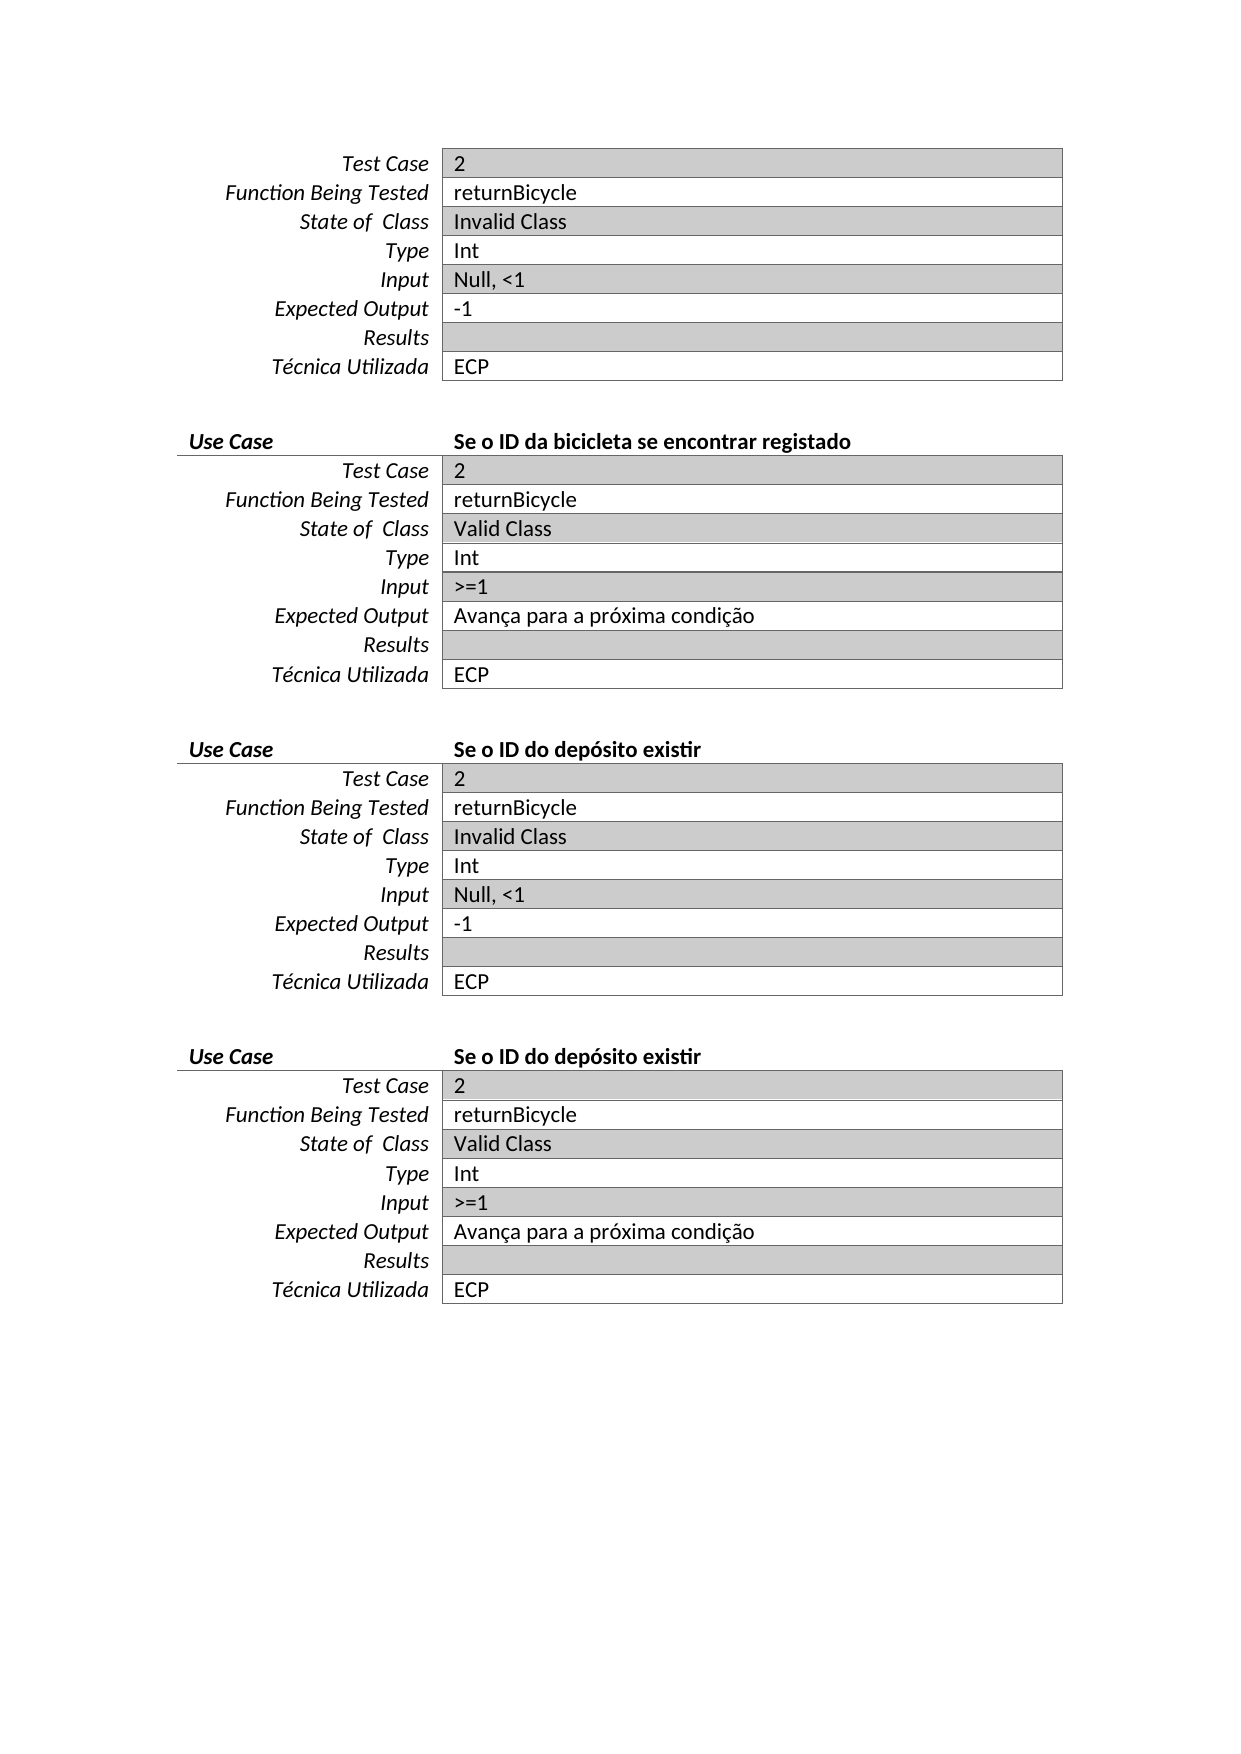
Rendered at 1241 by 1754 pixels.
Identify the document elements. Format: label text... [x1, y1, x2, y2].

table_cell 2 [443, 764, 1062, 792]
table_cell Type [177, 543, 442, 571]
table_cell >=1 [443, 573, 1062, 601]
table_cell Test Case [177, 1071, 442, 1099]
table_cell returnBicycle [443, 793, 1062, 821]
table_cell Técnica Utilizada [177, 351, 442, 380]
table_cell Type [177, 235, 442, 264]
table_header Se o ID da bicicleta se encontrar registado [443, 427, 1062, 455]
table_cell Type [177, 850, 442, 879]
table_cell ECP [443, 1275, 1062, 1303]
table_cell 2 [443, 1071, 1062, 1099]
table_header Use Case [177, 1043, 442, 1070]
table_cell Int [443, 544, 1062, 571]
table_cell ECP [443, 352, 1062, 380]
table_cell [443, 631, 1062, 659]
table_cell Test Case [177, 764, 442, 792]
table_cell Int [443, 1159, 1062, 1187]
table_cell [443, 323, 1062, 351]
table_cell -1 [443, 294, 1062, 322]
table_cell Expected Output [177, 908, 442, 937]
table_header Use Case [177, 427, 442, 455]
table_cell [443, 938, 1062, 966]
table_cell ECP [443, 660, 1062, 688]
table_cell Results [177, 1245, 442, 1274]
table_cell Valid Class [443, 1130, 1062, 1158]
table_cell 2 [443, 149, 1062, 177]
table_cell Input [177, 1187, 442, 1216]
table_cell Invalid Class [443, 207, 1062, 235]
table_cell State of Class [177, 821, 442, 850]
table_cell >=1 [443, 1188, 1062, 1216]
table_cell Int [443, 236, 1062, 264]
table_cell Expected Output [177, 293, 442, 322]
table_cell Input [177, 264, 442, 293]
table_cell -1 [443, 909, 1062, 937]
table_cell [443, 1246, 1062, 1274]
table_cell Function Being Tested [177, 484, 442, 513]
table_cell Null, <1 [443, 265, 1062, 293]
table_cell returnBicycle [443, 485, 1062, 513]
table_cell Técnica Utilizada [177, 966, 442, 995]
table_cell Results [177, 322, 442, 351]
table_cell Técnica Utilizada [177, 659, 442, 688]
table_cell State of Class [177, 1129, 442, 1158]
table_header Se o ID do depósito existir [443, 1043, 1062, 1070]
table_cell Input [177, 879, 442, 908]
table_cell Técnica Utilizada [177, 1274, 442, 1303]
table_cell ECP [443, 967, 1062, 995]
table_cell State of Class [177, 513, 442, 542]
table_cell Expected Output [177, 1216, 442, 1245]
table_header Use Case [177, 735, 442, 763]
table_header Se o ID do depósito existir [443, 735, 1062, 763]
table_cell Function Being Tested [177, 177, 442, 206]
table_cell returnBicycle [443, 178, 1062, 206]
table_cell Input [177, 571, 442, 601]
table_cell Avança para a próxima condição [443, 1217, 1062, 1245]
table_cell Function Being Tested [177, 1100, 442, 1128]
table_cell returnBicycle [443, 1101, 1062, 1128]
table_cell Test Case [177, 456, 442, 484]
table_cell Test Case [177, 148, 442, 177]
table_cell State of Class [177, 206, 442, 235]
table_cell Null, <1 [443, 880, 1062, 908]
table_cell 2 [443, 456, 1062, 484]
table_cell Int [443, 851, 1062, 879]
table_cell Valid Class [443, 514, 1062, 542]
table_cell Results [177, 937, 442, 966]
table_cell Avança para a próxima condição [443, 602, 1062, 629]
table_cell Expected Output [177, 601, 442, 629]
table_cell Type [177, 1158, 442, 1187]
table_cell Function Being Tested [177, 792, 442, 821]
table_cell Results [177, 630, 442, 659]
table_cell Invalid Class [443, 822, 1062, 850]
